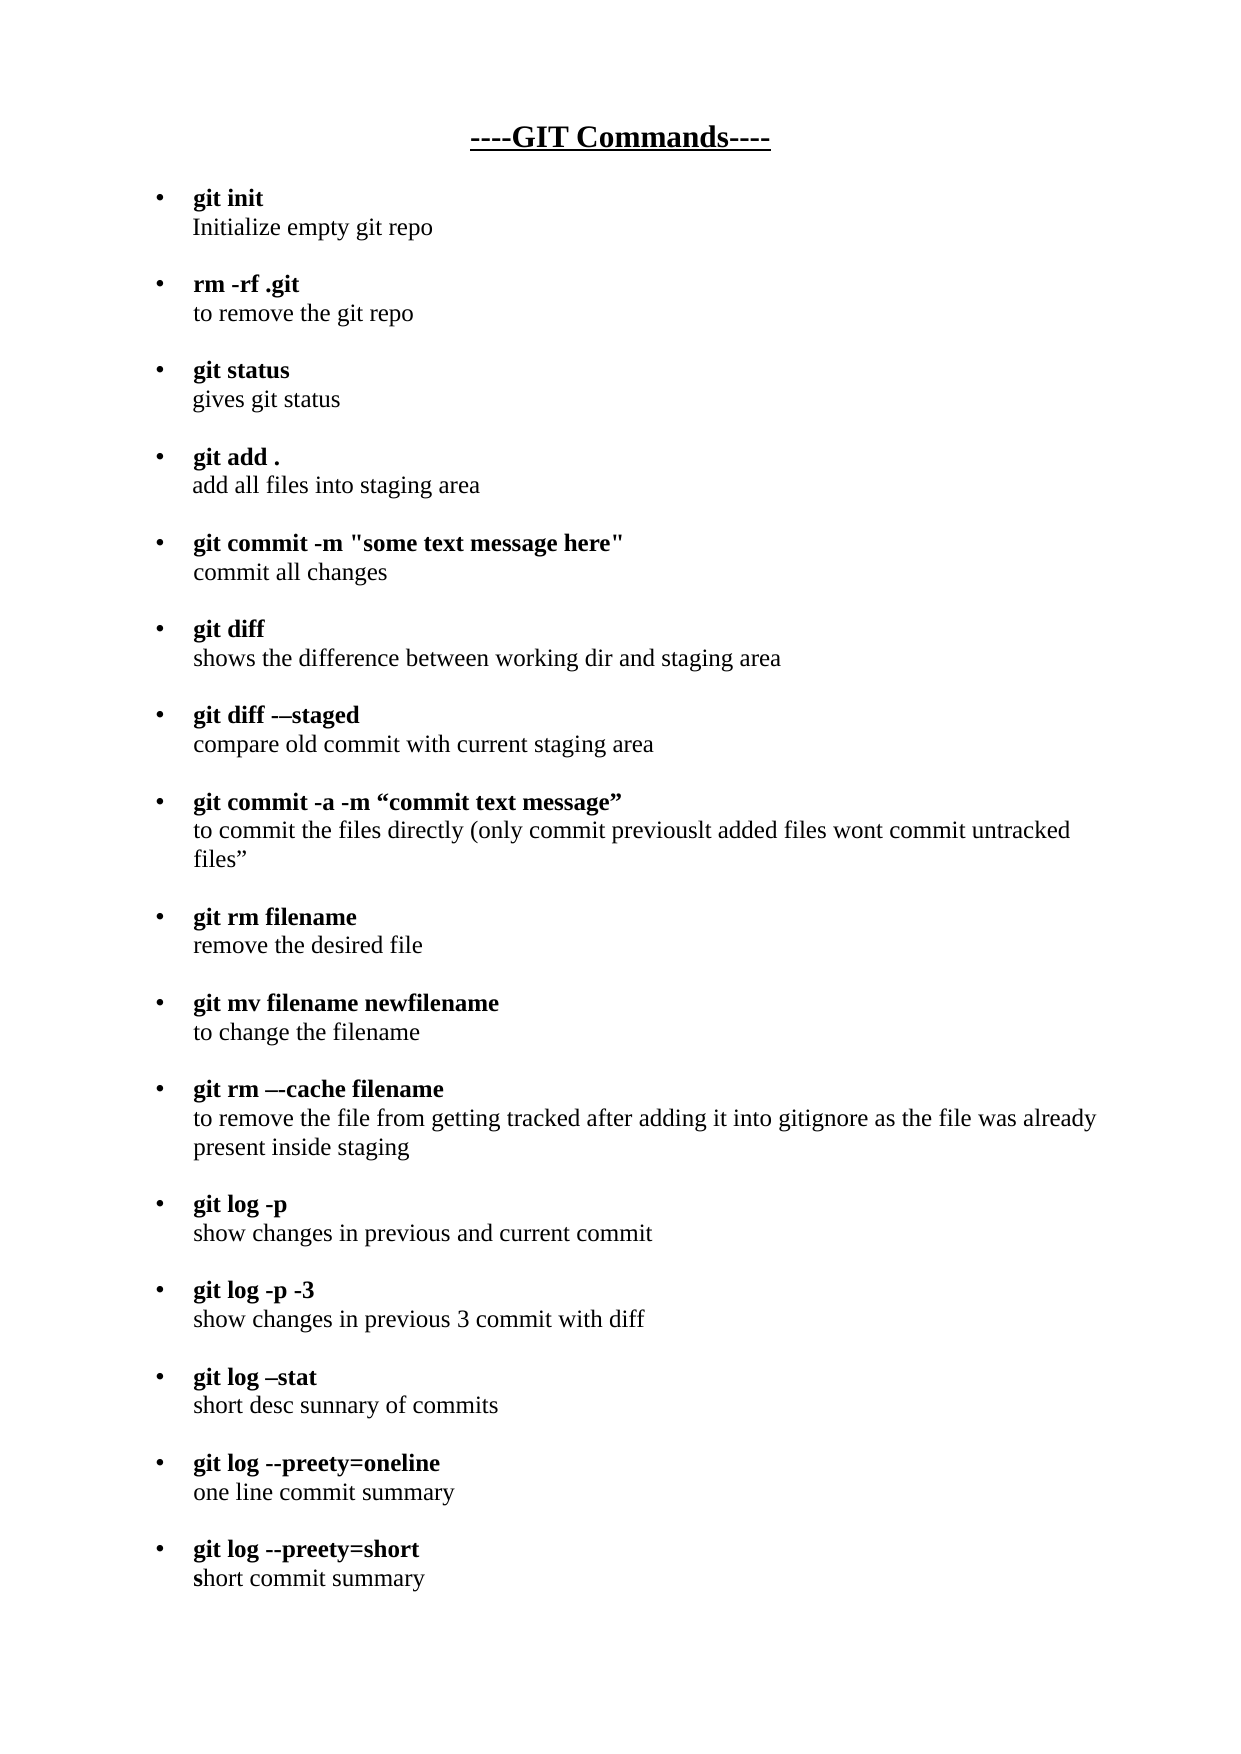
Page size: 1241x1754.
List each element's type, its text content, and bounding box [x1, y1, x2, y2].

list rm -rf .git to remove the git repo [156, 269, 1122, 327]
list git diff -–staged compare old commit with current staging area [156, 700, 1122, 787]
text ----GIT Commands---- [118, 118, 1122, 154]
text add all files into staging area [118, 470, 1122, 499]
list git status [156, 355, 1122, 384]
list git diff shows the difference between working dir and staging area [156, 614, 1122, 700]
list git commit -a -m “commit text message” to commit the files directly (only commit previouslt added files wont commit untracked files” [156, 787, 1122, 902]
text Initialize empty git repo [118, 212, 1122, 269]
list git commit -m "some text message here" commit all changes [156, 528, 1122, 614]
list git log -p show changes in previous and current commit [156, 1189, 1122, 1275]
list git add . [156, 442, 1122, 470]
list git mv filename newfilename to change the filename [156, 988, 1122, 1074]
list git init [156, 183, 1122, 212]
list git log –stat short desc sunnary of commits [156, 1362, 1122, 1448]
list git log -p -3 show changes in previous 3 commit with diff [156, 1275, 1122, 1362]
list git log --preety=oneline one line commit summary [156, 1448, 1122, 1534]
text gives git status [118, 384, 1122, 413]
list git rm –-cache filename to remove the file from getting tracked after adding it into gitignore as the file was already present inside staging [156, 1074, 1122, 1189]
list git rm filename remove the desired file [156, 902, 1122, 988]
list git log --preety=short short commit summary [156, 1534, 1122, 1592]
